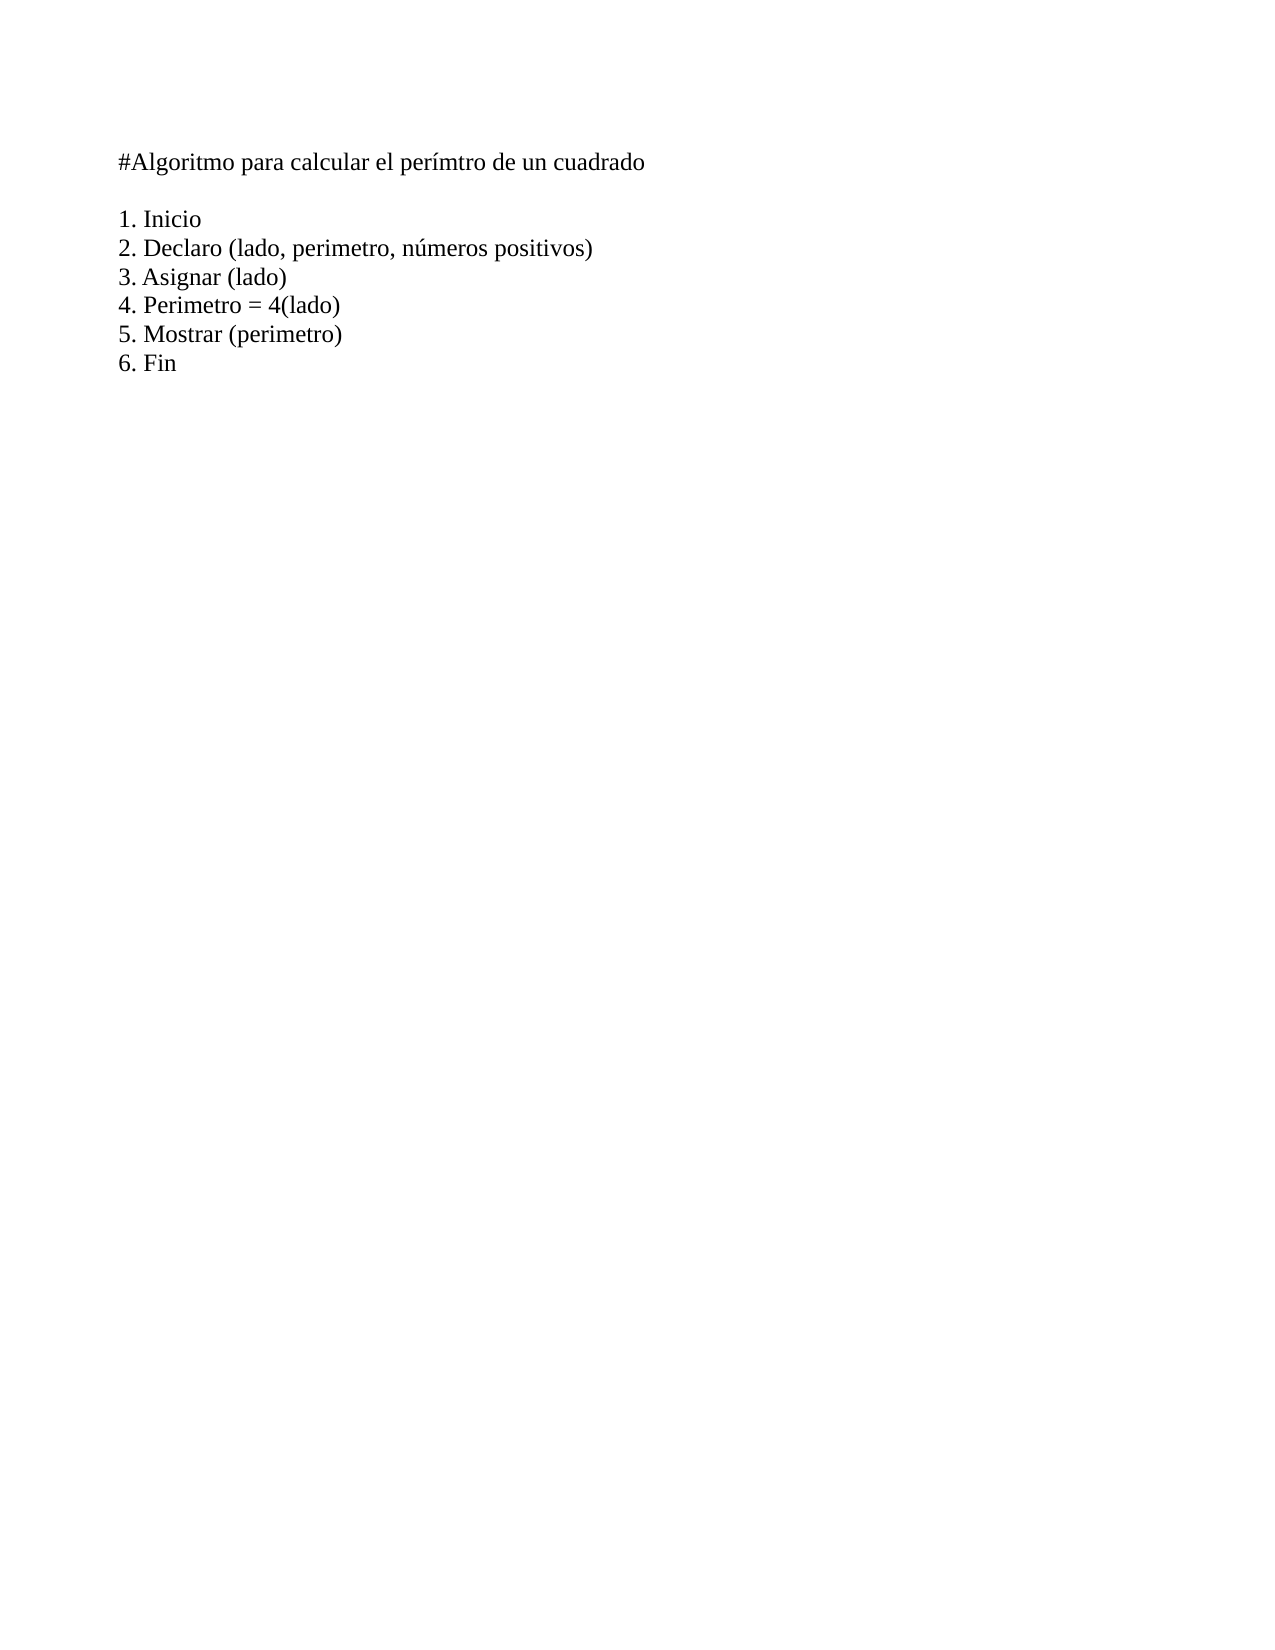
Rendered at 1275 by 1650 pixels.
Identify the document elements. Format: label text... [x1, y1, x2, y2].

text 5. Mostrar (perimetro) [118, 319, 1157, 348]
text 4. Perimetro = 4(lado) [118, 291, 1157, 319]
text 2. Declaro (lado, perimetro, números positivos) [118, 233, 1157, 262]
text 3. Asignar (lado) [118, 262, 1157, 291]
text 1. Inicio [118, 204, 1157, 233]
text 6. Fin [118, 348, 1157, 377]
text #Algoritmo para calcular el perímtro de un cuadrado [118, 147, 1157, 176]
